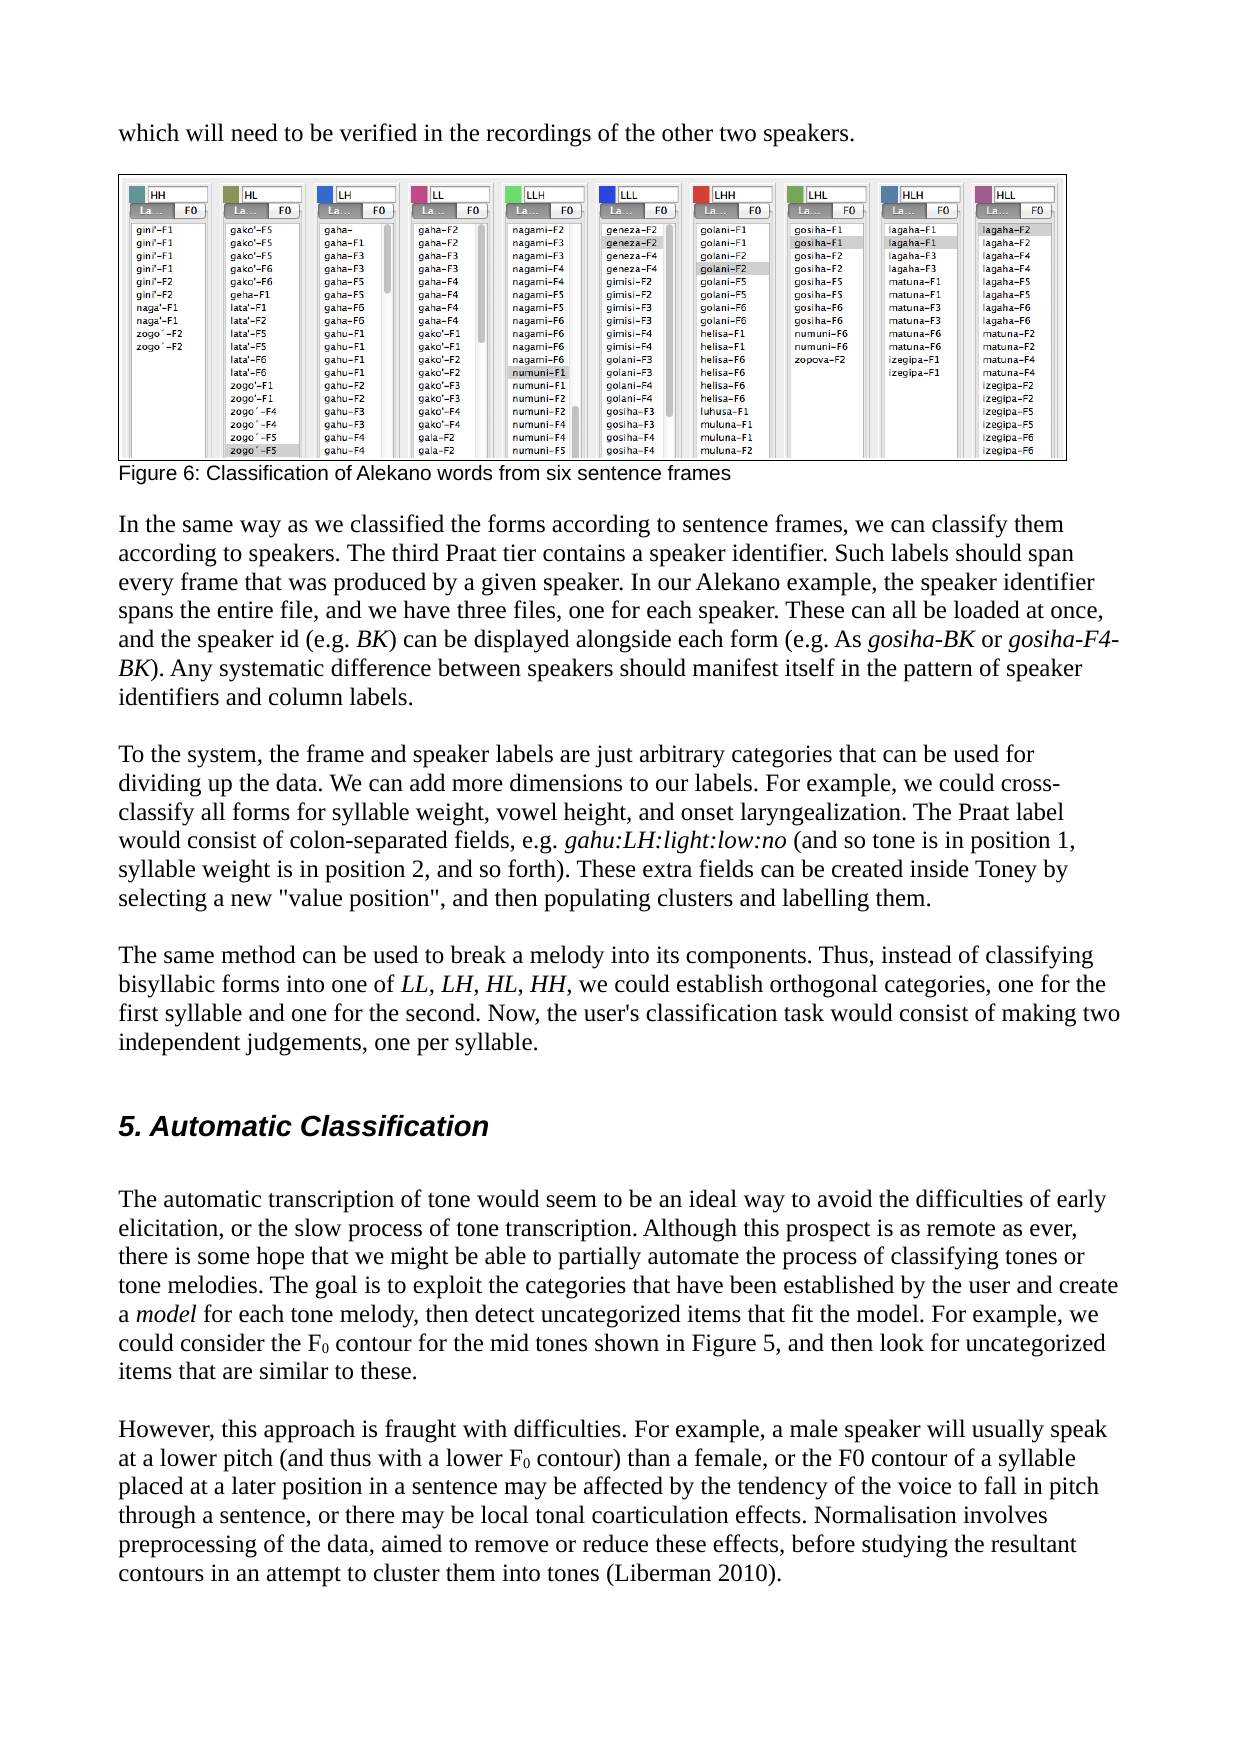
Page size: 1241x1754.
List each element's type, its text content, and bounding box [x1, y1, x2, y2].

text In the same way as we classified the forms according to sentence frames, we can classify them according to speakers. The third Praat tier contains a speaker identifier. Such labels should span every frame that was produced by a given speaker. In our Alekano example, the speaker identifier spans the entire file, and we have three files, one for each speaker. These can all be loaded at once, and the speaker id (e.g. BK) can be displayed alongside each form (e.g. As gosiha-BK or gosiha-F4-BK). Any systematic difference between speakers should manifest itself in the pattern of speaker identifiers and column labels. [118, 509, 1122, 710]
text Figure 6: Classification of Alekano words from six sentence frames [118, 171, 1122, 485]
subtitle 5. Automatic Classification [118, 1109, 1122, 1143]
text However, this approach is fraught with difficulties. For example, a male speaker will usually speak at a lower pitch (and thus with a lower F0 contour) than a female, or the F0 contour of a syllable placed at a later position in a sentence may be affected by the tendency of the voice to fall in pitch through a sentence, or there may be local tonal coarticulation effects. Normalisation involves preprocessing of the data, aimed to remove or reduce these effects, before studying the resultant contours in an attempt to cluster them into tones (Liberman 2010). [118, 1414, 1122, 1586]
text The automatic transcription of tone would seem to be an ideal way to avoid the difficulties of early elicitation, or the slow process of tone transcription. Although this prospect is as remote as ever, there is some hope that we might be able to partially automate the process of classifying tones or tone melodies. The goal is to exploit the categories that have been established by the user and create a model for each tone melody, then detect uncategorized items that fit the model. For example, we could consider the F0 contour for the mid tones shown in Figure 5, and then look for uncategorized items that are similar to these. [118, 1184, 1122, 1385]
text To the system, the frame and speaker labels are just arbitrary categories that can be used for dividing up the data. We can add more dimensions to our labels. For example, we could cross-classify all forms for syllable weight, vowel height, and onset laryngealization. The Praat label would consist of colon-separated fields, e.g. gahu:LH:light:low:no (and so tone is in position 1, syllable weight is in position 2, and so forth). These extra fields can be created inside Toney by selecting a new "value position", and then populating clusters and labelling them. [118, 739, 1122, 912]
picture [122, 178, 1064, 458]
text The same method can be used to break a melody into its components. Thus, instead of classifying bisyllabic forms into one of LL, LH, HL, HH, we could establish orthogonal categories, one for the first syllable and one for the second. Now, the user's classification task would consist of making two independent judgements, one per syllable. [118, 940, 1122, 1055]
text which will need to be verified in the recordings of the other two speakers. [118, 118, 1122, 147]
